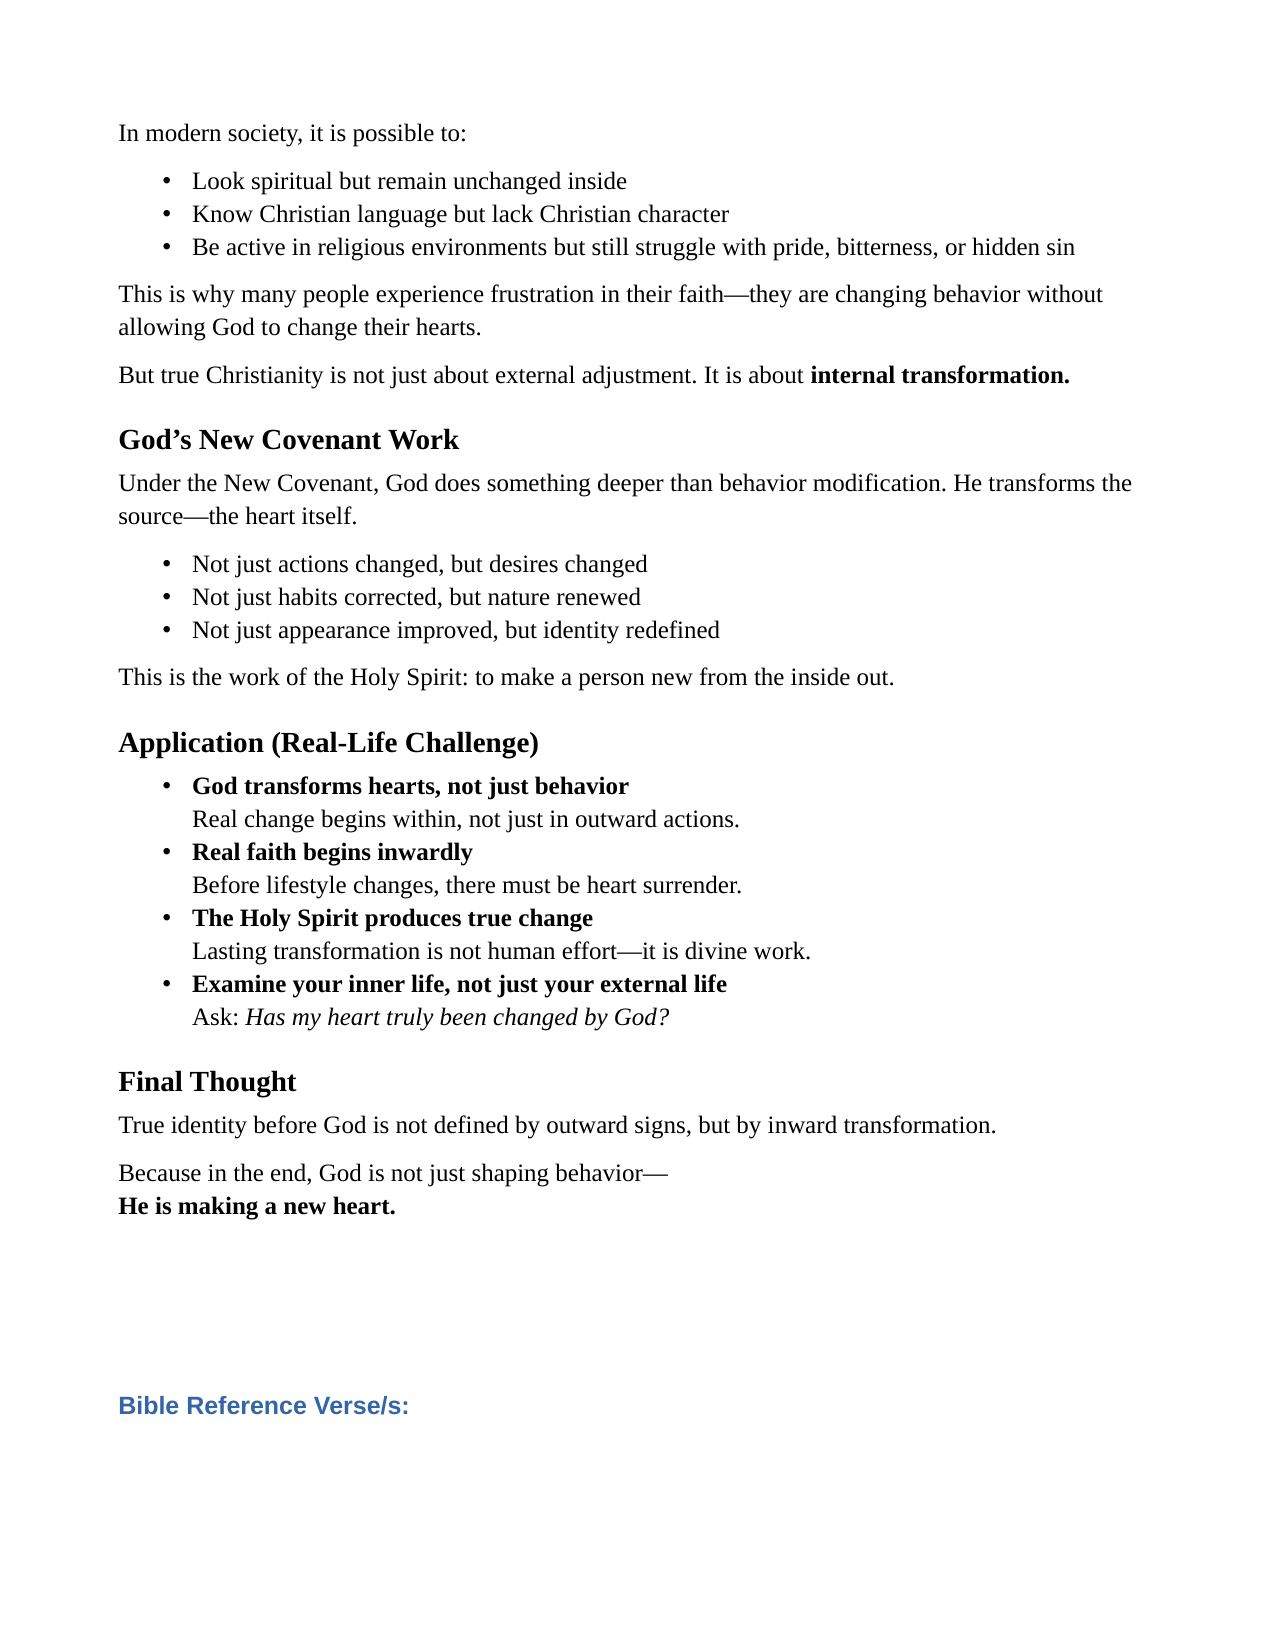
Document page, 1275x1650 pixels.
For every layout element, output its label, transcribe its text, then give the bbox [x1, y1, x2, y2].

text Bible Reference Verse/s: [118, 1391, 1157, 1420]
list Not just appearance improved, but identity redefined [162, 615, 1157, 644]
list Not just actions changed, but desires changed [162, 549, 1157, 578]
text This is why many people experience frustration in their faith—they are changing behavior without allowing God to change their hearts. [118, 279, 1157, 341]
text But true Christianity is not just about external adjustment. It is about internal transformation. [118, 360, 1157, 389]
text Under the New Covenant, God does something deeper than behavior modification. He transforms the source—the heart itself. [118, 468, 1157, 530]
subtitle God’s New Covenant Work [118, 422, 1157, 456]
list Be active in religious environments but still struggle with pride, bitterness, or hidden sin [162, 232, 1157, 261]
list God transforms hearts, not just behavior Real change begins within, not just in outward actions. [162, 771, 1157, 832]
subtitle Final Thought [118, 1064, 1157, 1098]
text Because in the end, God is not just shaping behavior— He is making a new heart. [118, 1158, 1157, 1219]
list The Holy Spirit produces true change Lasting transformation is not human effort—it is divine work. [162, 903, 1157, 964]
list Not just habits corrected, but nature renewed [162, 582, 1157, 611]
text This is the work of the Holy Spirit: to make a person new from the inside out. [118, 662, 1157, 691]
subtitle Application (Real-Life Challenge) [118, 725, 1157, 758]
text True identity before God is not defined by outward signs, but by inward transformation. [118, 1110, 1157, 1139]
list Know Christian language but lack Christian character [162, 199, 1157, 227]
list Look spiritual but remain unchanged inside [162, 166, 1157, 194]
text In modern society, it is possible to: [118, 118, 1157, 147]
list Real faith begins inwardly Before lifestyle changes, there must be heart surrender. [162, 837, 1157, 898]
list Examine your inner life, not just your external life Ask: Has my heart truly been changed by God? [162, 969, 1157, 1031]
